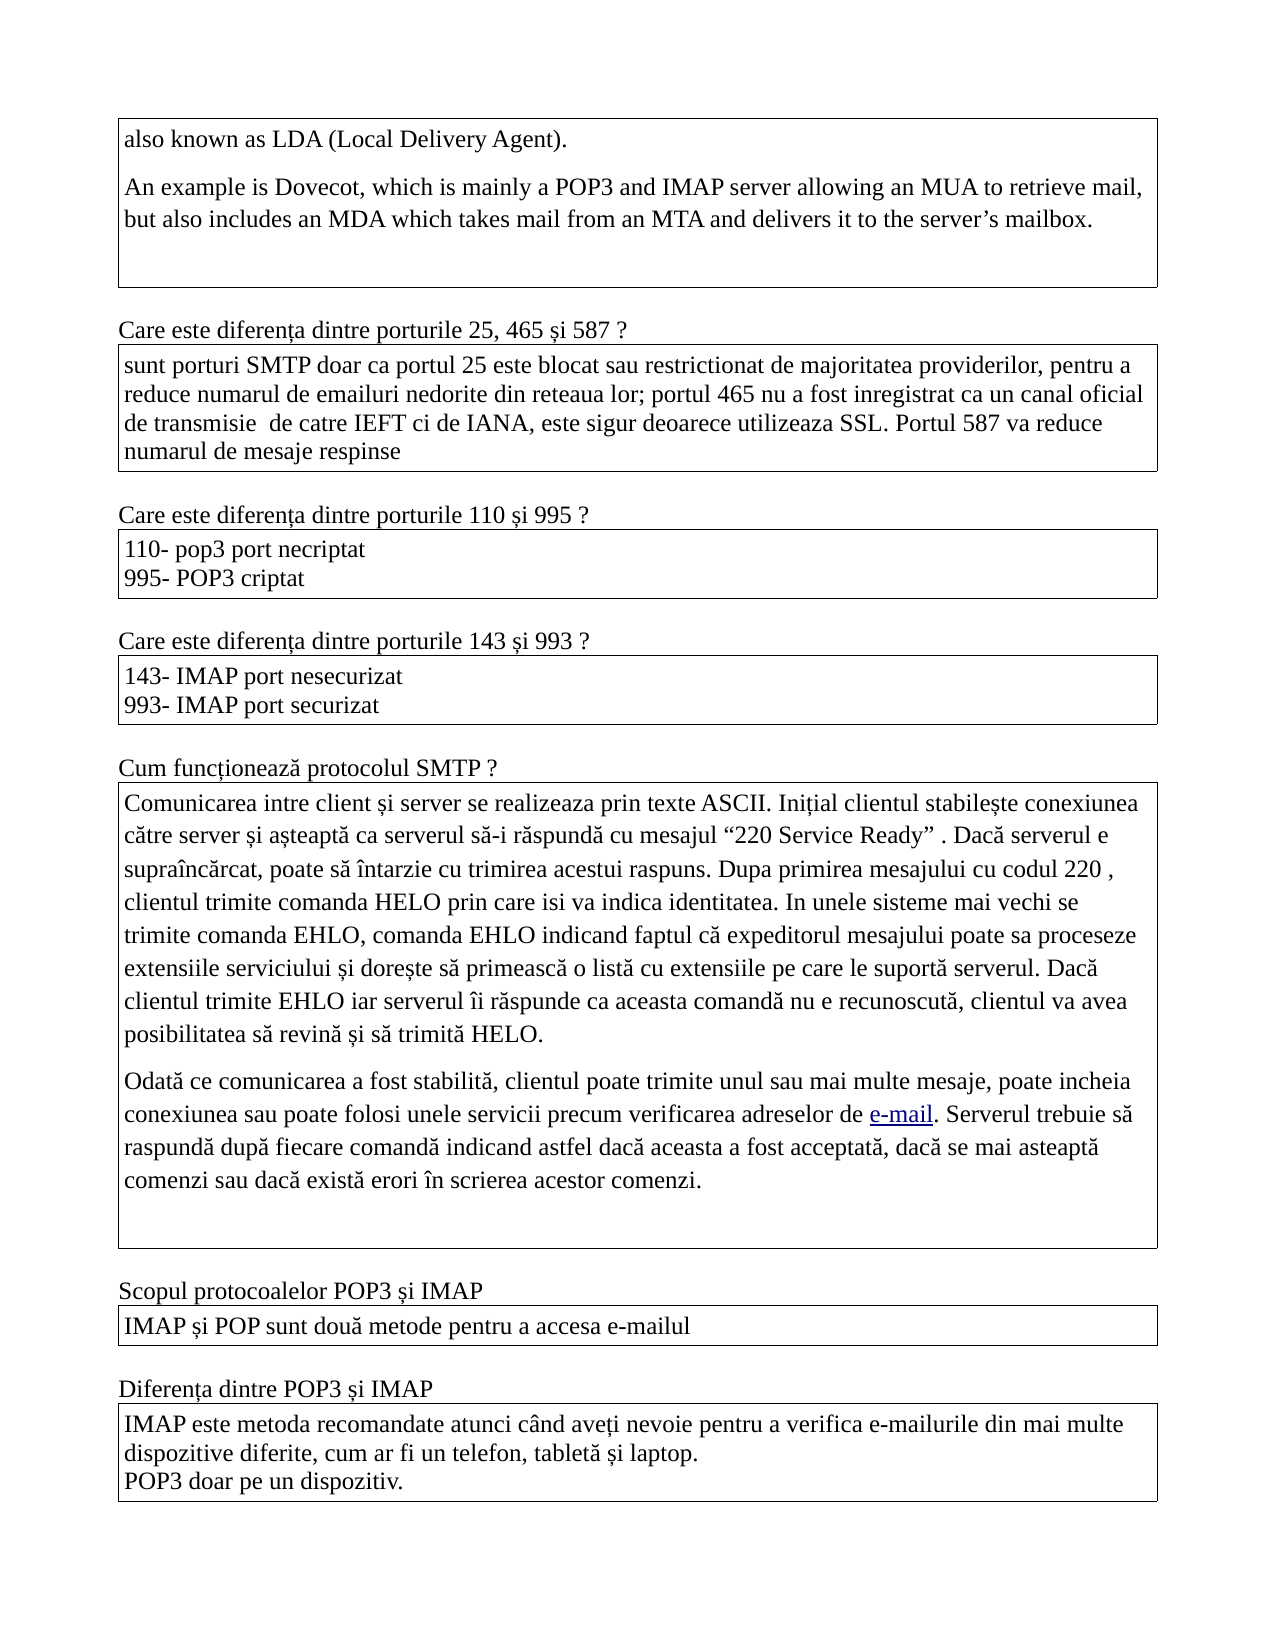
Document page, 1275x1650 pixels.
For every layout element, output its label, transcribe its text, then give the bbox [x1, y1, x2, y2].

text Cum funcționează protocolul SMTP ? [118, 753, 1157, 782]
table_header 110- pop3 port necriptat 995- POP3 criptat [119, 530, 1157, 597]
text Care este diferența dintre porturile 25, 465 și 587 ? [118, 316, 1157, 344]
table_header 143- IMAP port nesecurizat 993- IMAP port securizat [119, 656, 1157, 724]
table_header Comunicarea intre client și server se realizeaza prin texte ASCII. Inițial clientul stabilește conexiunea către server și așteaptă ca serverul să-i răspundă cu mesajul “220 Service Ready” . Dacă serverul e supraîncărcat, poate să întarzie cu trimirea acestui raspuns. Dupa primirea mesajului cu codul 220 , clientul trimite comanda HELO prin care isi va indica identitatea. In unele sisteme mai vechi se trimite comanda EHLO, comanda EHLO indicand faptul că expeditorul mesajului poate sa proceseze extensiile serviciului și dorește să primească o listă cu extensiile pe care le suportă serverul. Dacă clientul trimite EHLO iar serverul îi răspunde ca aceasta comandă nu e recunoscută, clientul va avea posibilitatea să revină și să trimită HELO. Odată ce comunicarea a fost stabilită, clientul poate trimite unul sau mai multe mesaje, poate incheia conexiunea sau poate folosi unele servicii precum verificarea adreselor de e-mail. Serverul trebuie să raspundă după fiecare comandă indicand astfel dacă aceasta a fost acceptată, dacă se mai asteaptă comenzi sau dacă există erori în scrierea acestor comenzi. [119, 783, 1157, 1247]
table_header also known as LDA (Local Delivery Agent). An example is Dovecot, which is mainly a POP3 and IMAP server allowing an MUA to retrieve mail, but also includes an MDA which takes mail from an MTA and delivers it to the server’s mailbox. [119, 119, 1157, 287]
text Care este diferența dintre porturile 110 și 995 ? [118, 500, 1157, 528]
table_header sunt porturi SMTP doar ca portul 25 este blocat sau restrictionat de majoritatea providerilor, pentru a reduce numarul de emailuri nedorite din reteaua lor; portul 465 nu a fost inregistrat ca un canal oficial de transmisie de catre IEFT ci de IANA, este sigur deoarece utilizeaza SSL. Portul 587 va reduce numarul de mesaje respinse [119, 345, 1157, 471]
text Diferența dintre POP3 și IMAP [118, 1374, 1157, 1403]
text Care este diferența dintre porturile 143 și 993 ? [118, 626, 1157, 655]
table_header IMAP și POP sunt două metode pentru a accesa e-mailul [119, 1306, 1157, 1345]
text Scopul protocoalelor POP3 și IMAP [118, 1276, 1157, 1305]
table_header IMAP este metoda recomandate atunci când aveți nevoie pentru a verifica e-mailurile din mai multe dispozitive diferite, cum ar fi un telefon, tabletă și laptop. POP3 doar pe un dispozitiv. [119, 1404, 1157, 1501]
